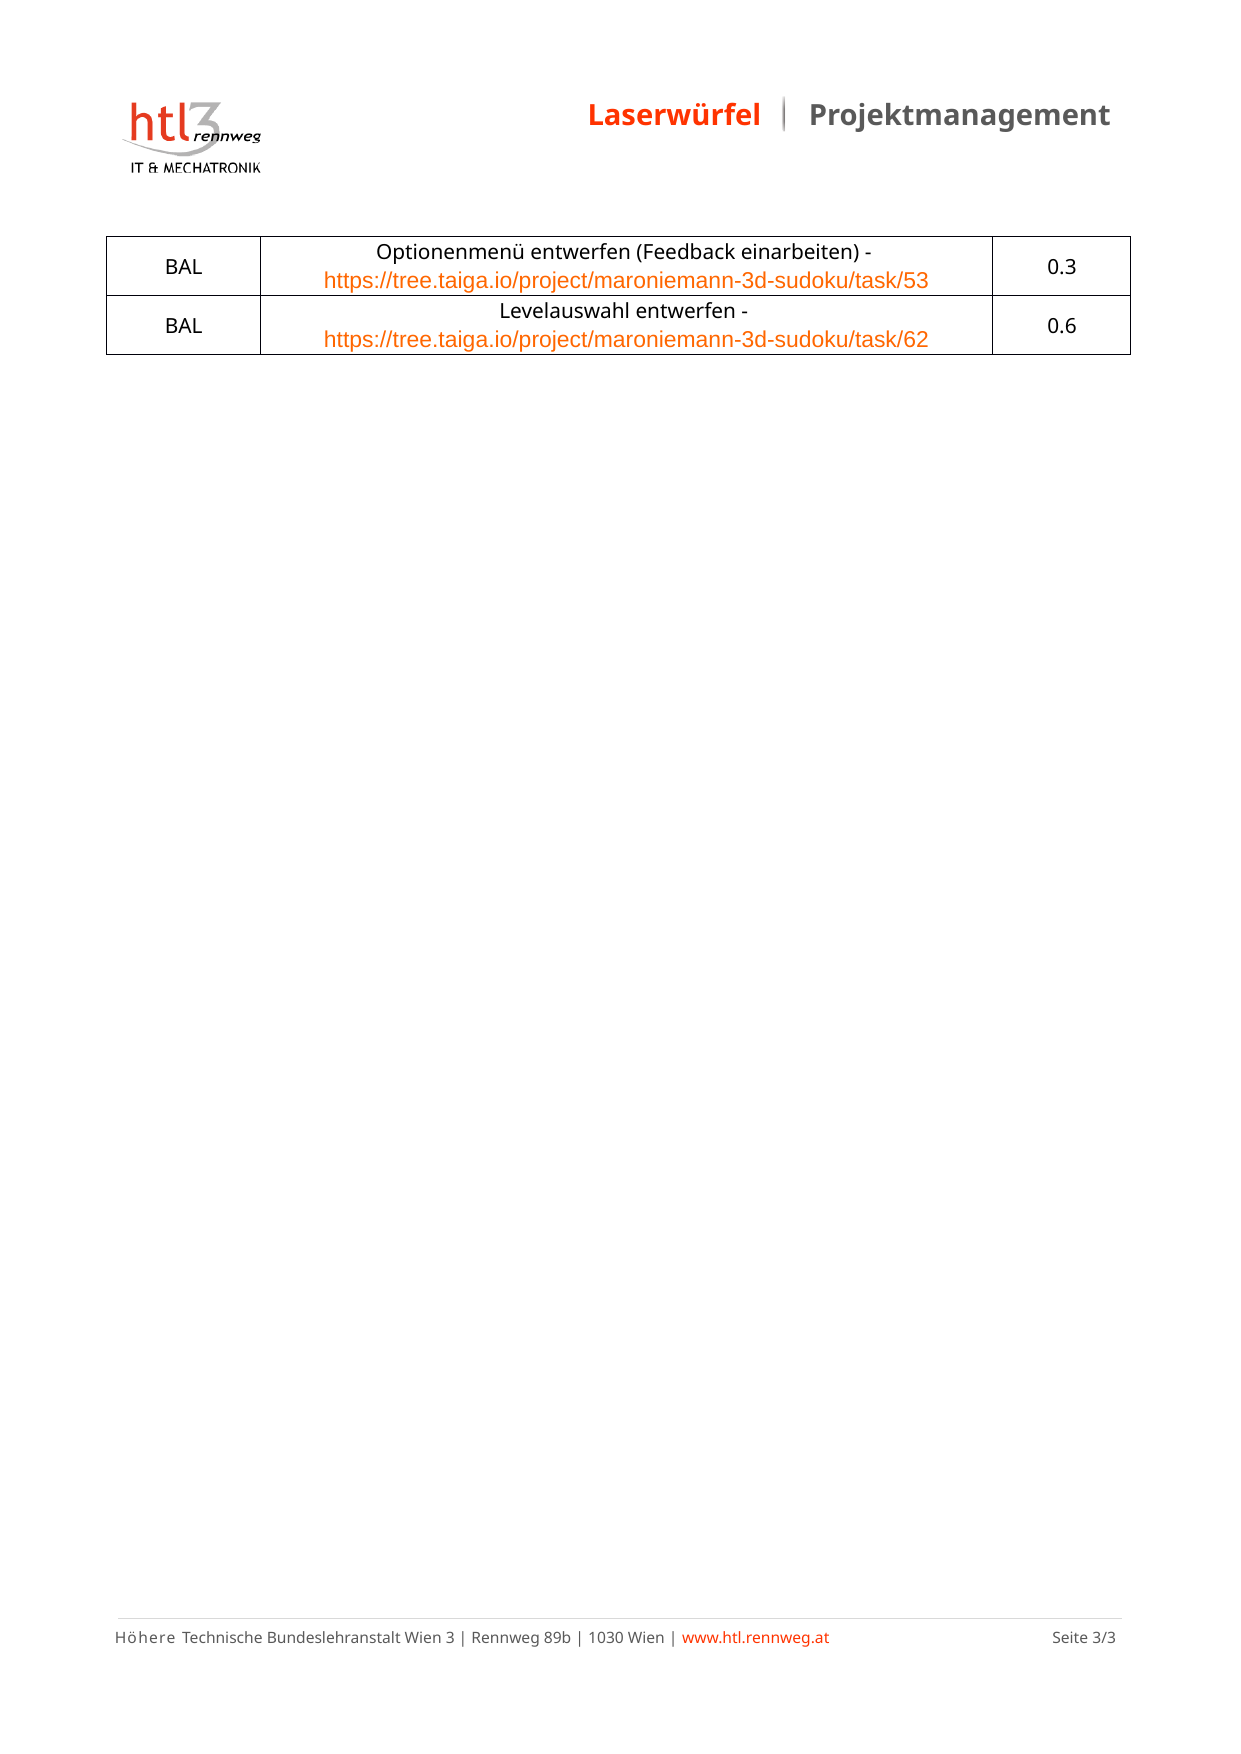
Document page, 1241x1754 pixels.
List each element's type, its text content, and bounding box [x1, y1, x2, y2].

table_cell 0.6 [993, 296, 1130, 354]
table_cell BAL [107, 296, 260, 354]
table_cell 0.3 [993, 237, 1130, 295]
table_cell Levelauswahl entwerfen - https://tree.taiga.io/project/maroniemann-3d-sudoku/task/62 [261, 296, 992, 354]
table_cell BAL [107, 237, 260, 295]
table_cell Optionenmenü entwerfen (Feedback einarbeiten) - https://tree.taiga.io/project/maroniemann-3d-sudoku/task/53 [261, 237, 992, 295]
